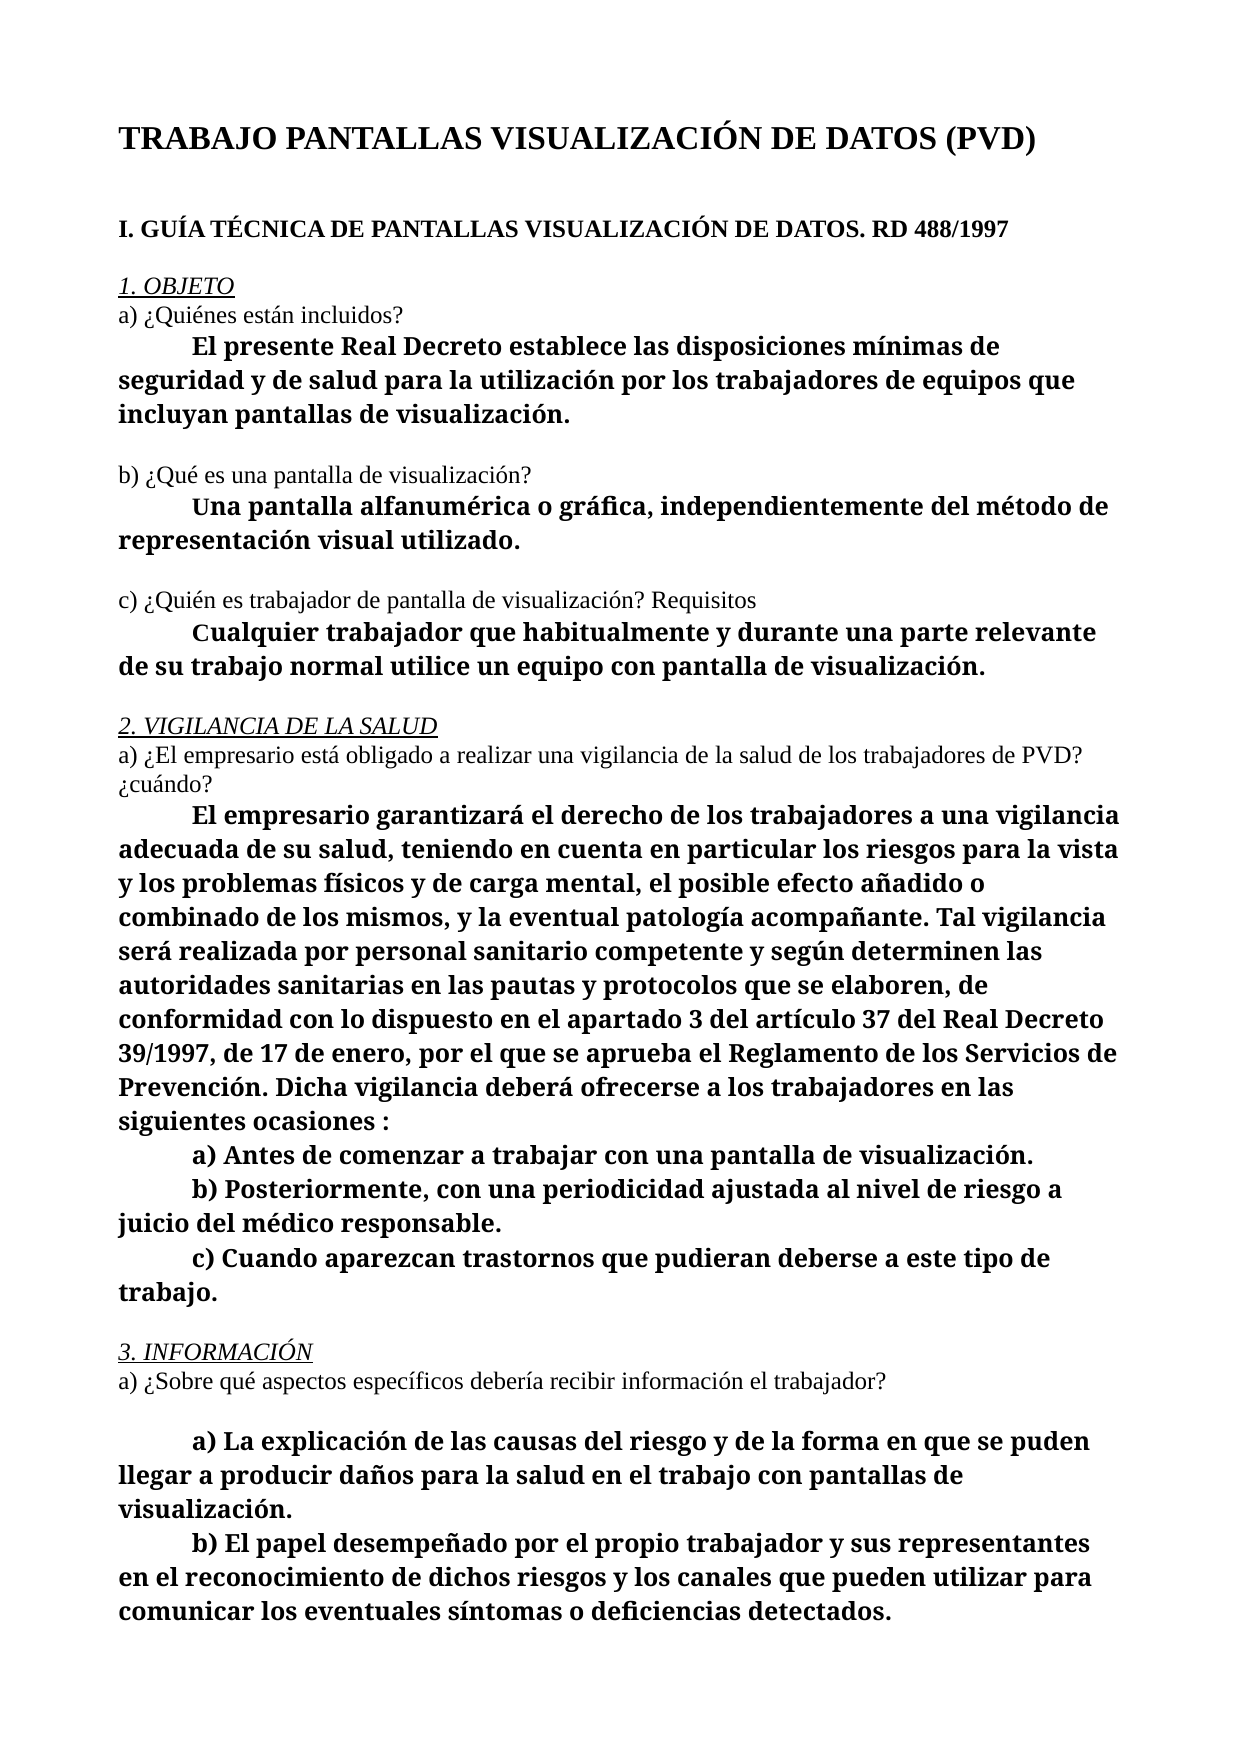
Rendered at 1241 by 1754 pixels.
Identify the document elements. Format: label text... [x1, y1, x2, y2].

text Una pantalla alfanumérica o gráfica, independientemente del método de representación visual utilizado. [118, 489, 1122, 557]
text a) ¿El empresario está obligado a realizar una vigilancia de la salud de los trabajadores de PVD? ¿cuándo? [118, 740, 1122, 797]
text a) ¿Quiénes están incluidos? [118, 300, 1122, 329]
text 3. INFORMACIÓN [118, 1337, 1122, 1366]
text El empresario garantizará el derecho de los trabajadores a una vigilancia adecuada de su salud, teniendo en cuenta en particular los riesgos para la vista y los problemas físicos y de carga mental, el posible efecto añadido o combinado de los mismos, y la eventual patología acompañante. Tal vigilancia será realizada por personal sanitario competente y según determinen las autoridades sanitarias en las pautas y protocolos que se elaboren, de conformidad con lo dispuesto en el apartado 3 del artículo 37 del Real Decreto 39/1997, de 17 de enero, por el que se aprueba el Reglamento de los Servicios de Prevención. Dicha vigilancia deberá ofrecerse a los trabajadores en las siguientes ocasiones : a) Antes de comenzar a trabajar con una pantalla de visualización. b) Posteriormente, con una periodicidad ajustada al nivel de riesgo a juicio del médico responsable. c) Cuando aparezcan trastornos que pudieran deberse a este tipo de trabajo. [118, 797, 1122, 1308]
text 1. OBJETO [118, 271, 1122, 300]
text a) ¿Sobre qué aspectos específicos debería recibir información el trabajador? [118, 1366, 1122, 1394]
text c) ¿Quién es trabajador de pantalla de visualización? Requisitos [118, 586, 1122, 614]
text Cualquier trabajador que habitualmente y durante una parte relevante de su trabajo normal utilice un equipo con pantalla de visualización. [118, 614, 1122, 682]
text 2. VIGILANCIA DE LA SALUD [118, 711, 1122, 740]
text TRABAJO PANTALLAS VISUALIZACIÓN DE DATOS (PVD) [118, 118, 1122, 156]
text b) ¿Qué es una pantalla de visualización? [118, 460, 1122, 489]
text I. GUÍA TÉCNICA DE PANTALLAS VISUALIZACIÓN DE DATOS. RD 488/1997 [118, 214, 1122, 243]
text a) La explicación de las causas del riesgo y de la forma en que se puden llegar a producir daños para la salud en el trabajo con pantallas de visualización. b) El papel desempeñado por el propio trabajador y sus representantes en el reconocimiento de dichos riesgos y los canales que pueden utilizar para comunicar los eventuales síntomas o deficiencias detectados. [118, 1423, 1122, 1628]
text El presente Real Decreto establece las disposiciones mínimas de seguridad y de salud para la utilización por los trabajadores de equipos que incluyan pantallas de visualización. [118, 329, 1122, 431]
